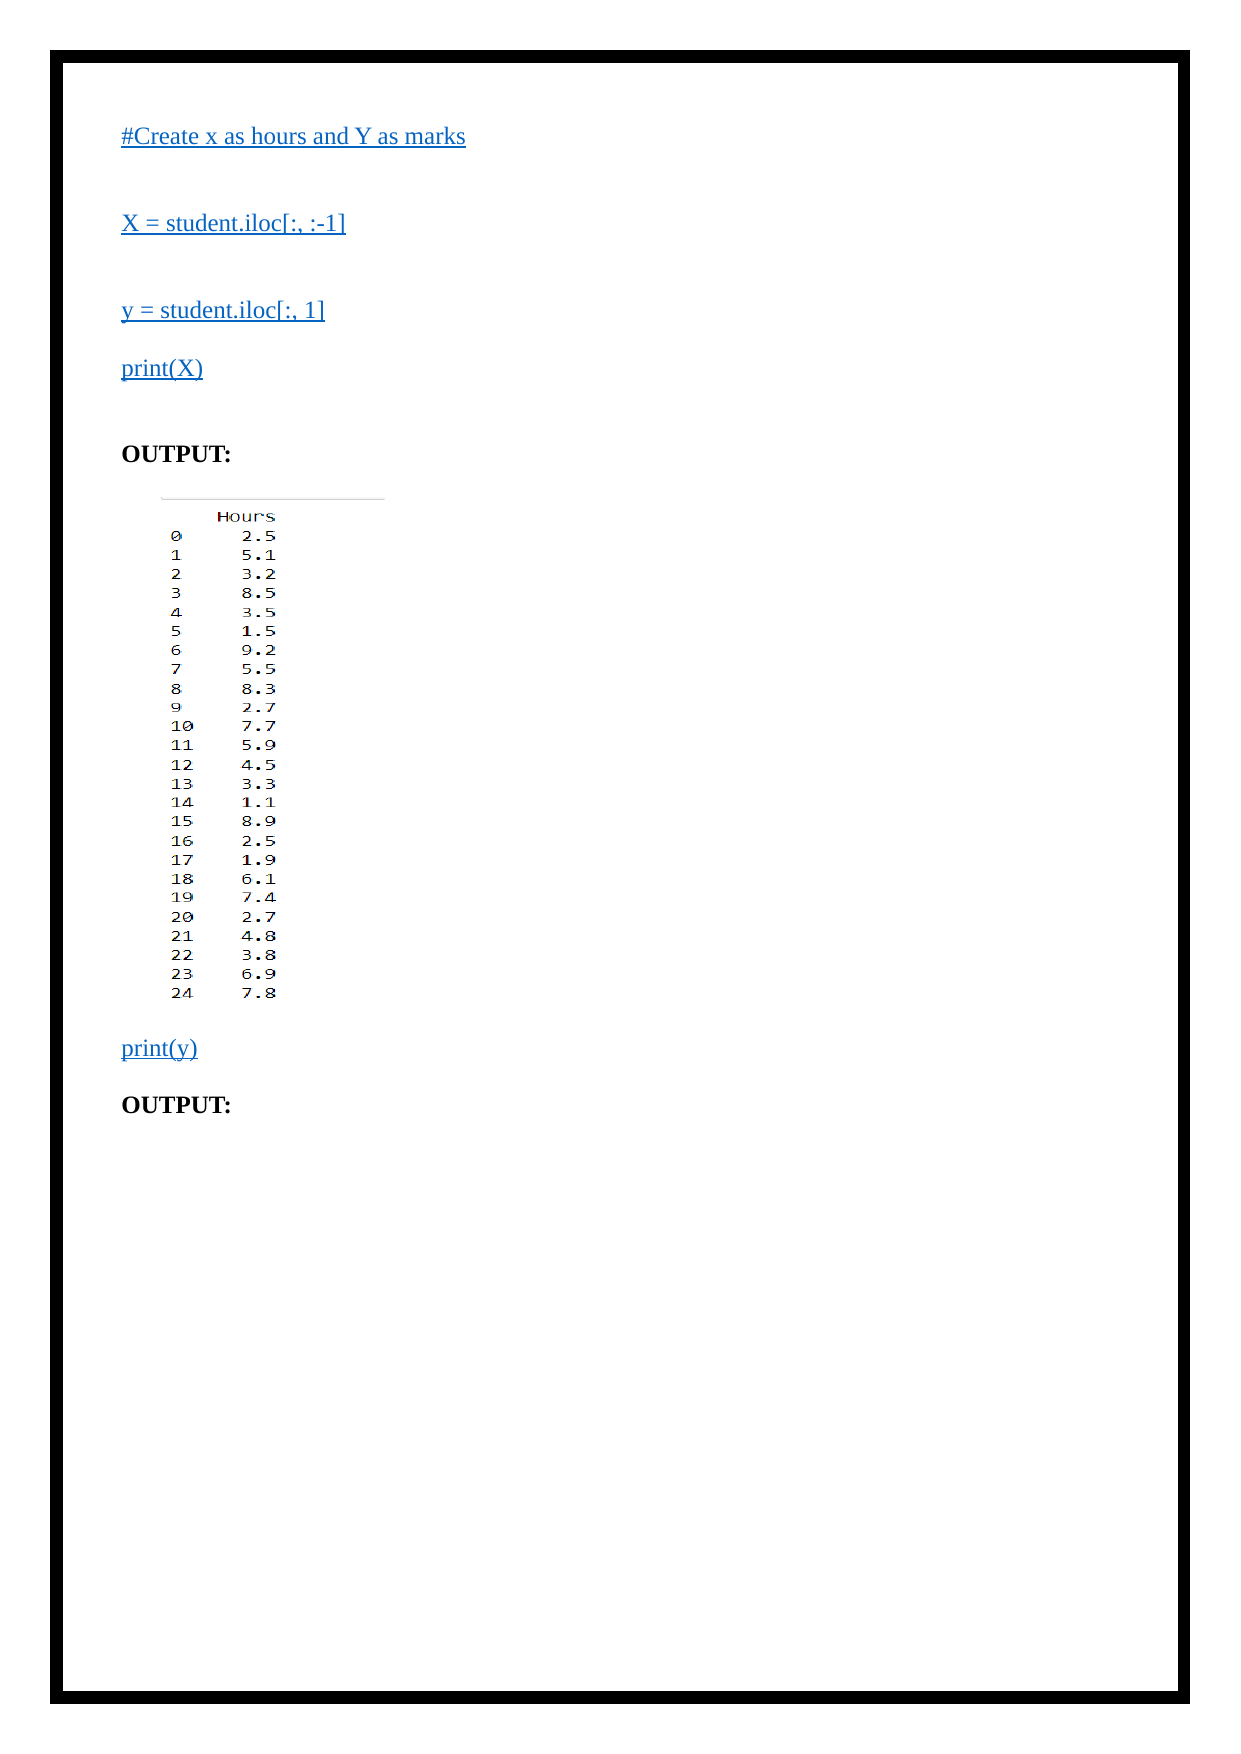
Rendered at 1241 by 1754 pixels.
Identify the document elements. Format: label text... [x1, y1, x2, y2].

text print(y) [121, 1033, 1119, 1062]
text X = student.iloc[:, :-1] [121, 208, 1119, 237]
text y = student.iloc[:, 1] [121, 295, 1119, 324]
text OUTPUT: [121, 439, 1119, 468]
text print(X) [121, 353, 1119, 382]
text #Create x as hours and Y as marks [121, 121, 1119, 150]
text OUTPUT: [121, 1091, 1119, 1119]
